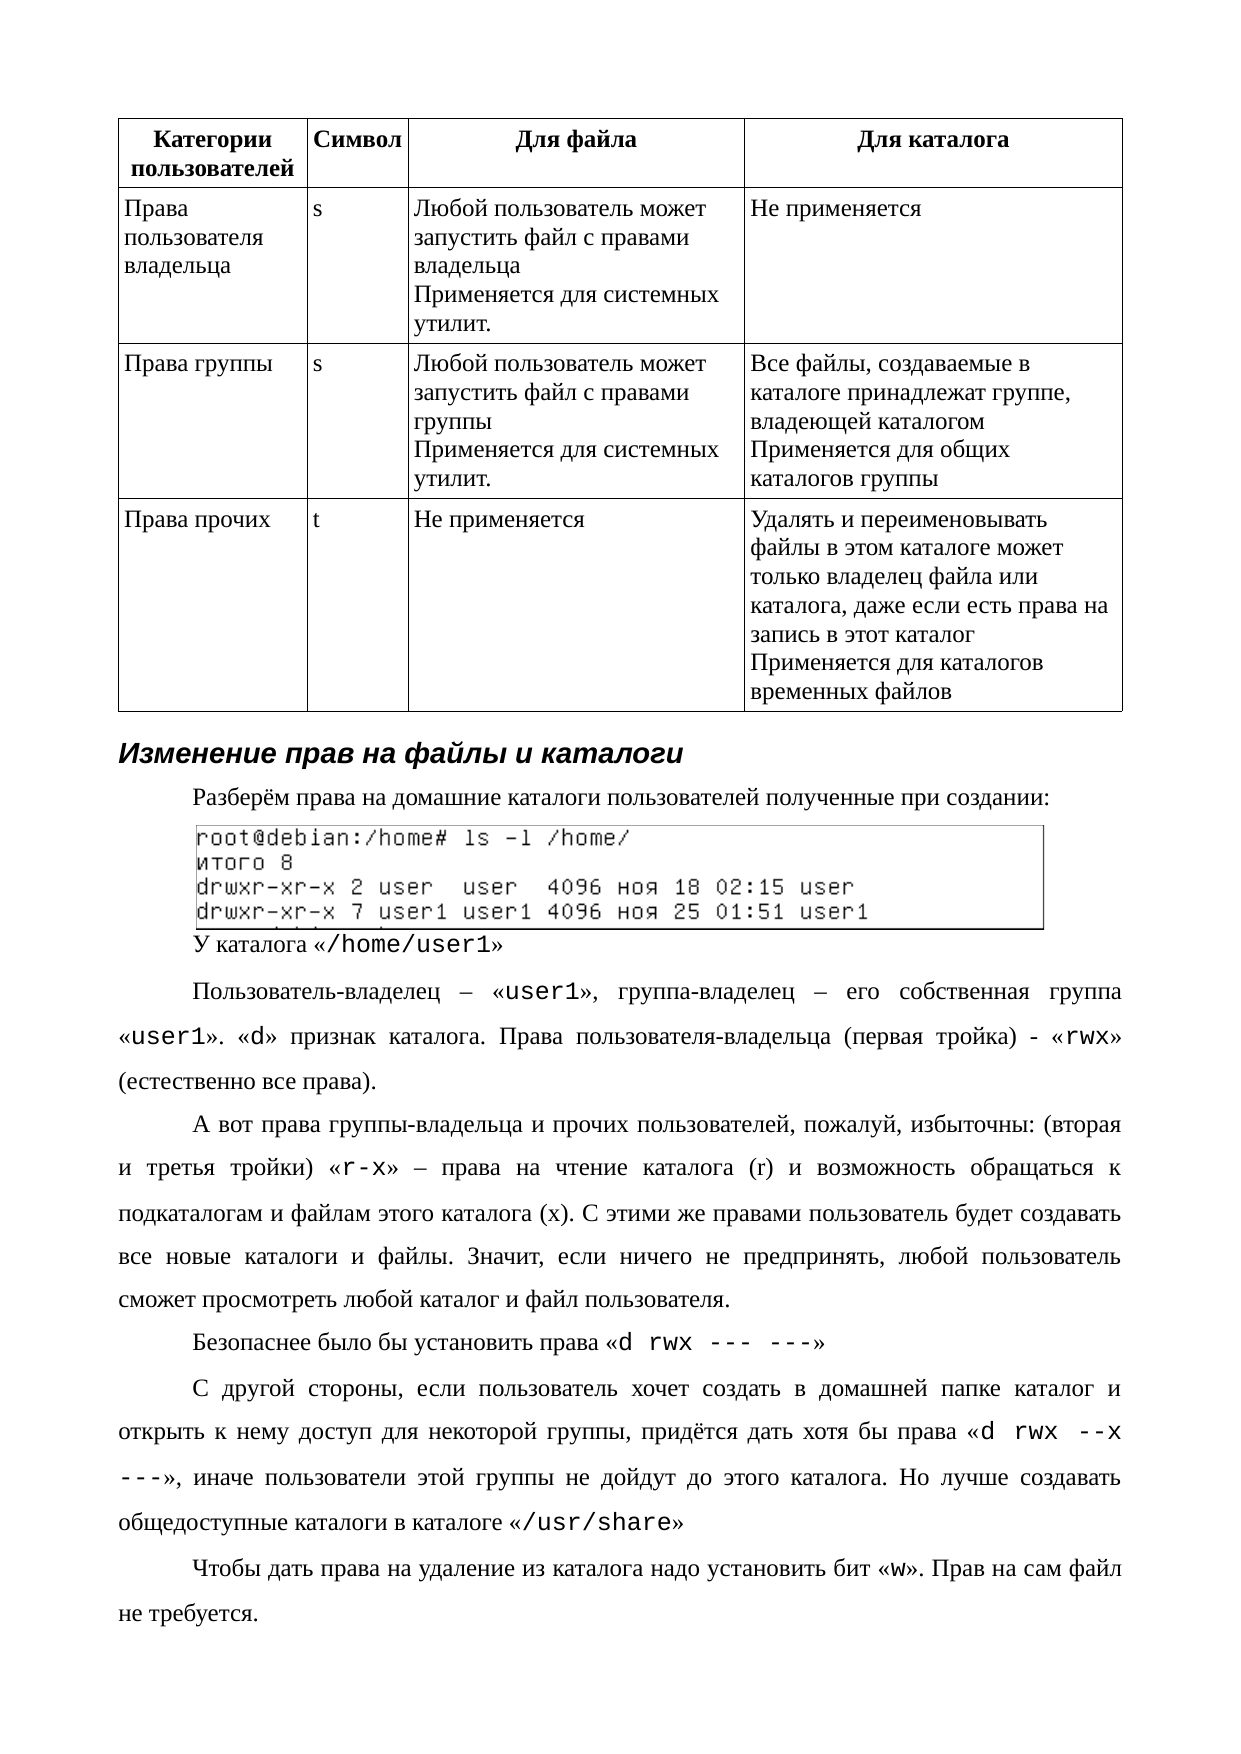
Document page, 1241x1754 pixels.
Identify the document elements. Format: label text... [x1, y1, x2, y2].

subtitle Изменение прав на файлы и каталоги [118, 736, 1122, 769]
table_cell s [308, 344, 408, 498]
table_cell Права группы [119, 344, 307, 498]
table_header Для каталога [745, 119, 1122, 187]
table_cell Все файлы, создаваемые в каталоге принадлежат группе, владеющей каталогом Применяется для общих каталогов группы [745, 344, 1122, 498]
text Чтобы дать права на удаление из каталога надо установить бит «w». Прав на сам файл не требуется. [118, 1553, 1122, 1627]
table_cell t [308, 499, 408, 711]
table_cell Любой пользователь может запустить файл с правами группы Применяется для системных утилит. [409, 344, 744, 498]
text Разберём права на домашние каталоги пользователей полученные при создании: [118, 782, 1122, 811]
text А вот права группы-владельца и прочих пользователей, пожалуй, избыточны: (вторая и третья тройки) «r-x» – права на чтение каталога (r) и возможность обращаться к подкаталогам и файлам этого каталога (x). С этими же правами пользователь будет создавать все новые каталоги и файлы. Значит, если ничего не предпринять, любой пользователь сможет просмотреть любой каталог и файл пользователя. [118, 1109, 1122, 1313]
table_cell Права прочих [119, 499, 307, 711]
text Безопаснее было бы установить права «d rwx --- ---» [118, 1327, 1122, 1358]
table_cell Не применяется [745, 188, 1122, 342]
table_cell Любой пользователь может запустить файл с правами владельца Применяется для системных утилит. [409, 188, 744, 342]
table_cell s [308, 188, 408, 342]
table_cell Права пользователя владельца [119, 188, 307, 342]
text У каталога «/home/user1» [118, 929, 1122, 960]
table_cell Не применяется [409, 499, 744, 711]
picture [196, 825, 1045, 930]
text Пользователь-владелец – «user1», группа-владелец – его собственная группа «user1». «d» признак каталога. Права пользователя-владельца (первая тройка) - «rwx» (естественно все права). [118, 976, 1122, 1095]
text С другой стороны, если пользователь хочет создать в домашней папке каталог и открыть к нему доступ для некоторой группы, придётся дать хотя бы права «d rwx --x ---», иначе пользователи этой группы не дойдут до этого каталога. Но лучше создавать общедоступные каталоги в каталоге «/usr/share» [118, 1373, 1122, 1538]
table_cell Удалять и переименовывать файлы в этом каталоге может только владелец файла или каталога, даже если есть права на запись в этот каталог Применяется для каталогов временных файлов [745, 499, 1122, 711]
table_header Символ [308, 119, 408, 187]
table_header Категории пользователей [119, 119, 307, 187]
table_header Для файла [409, 119, 744, 187]
